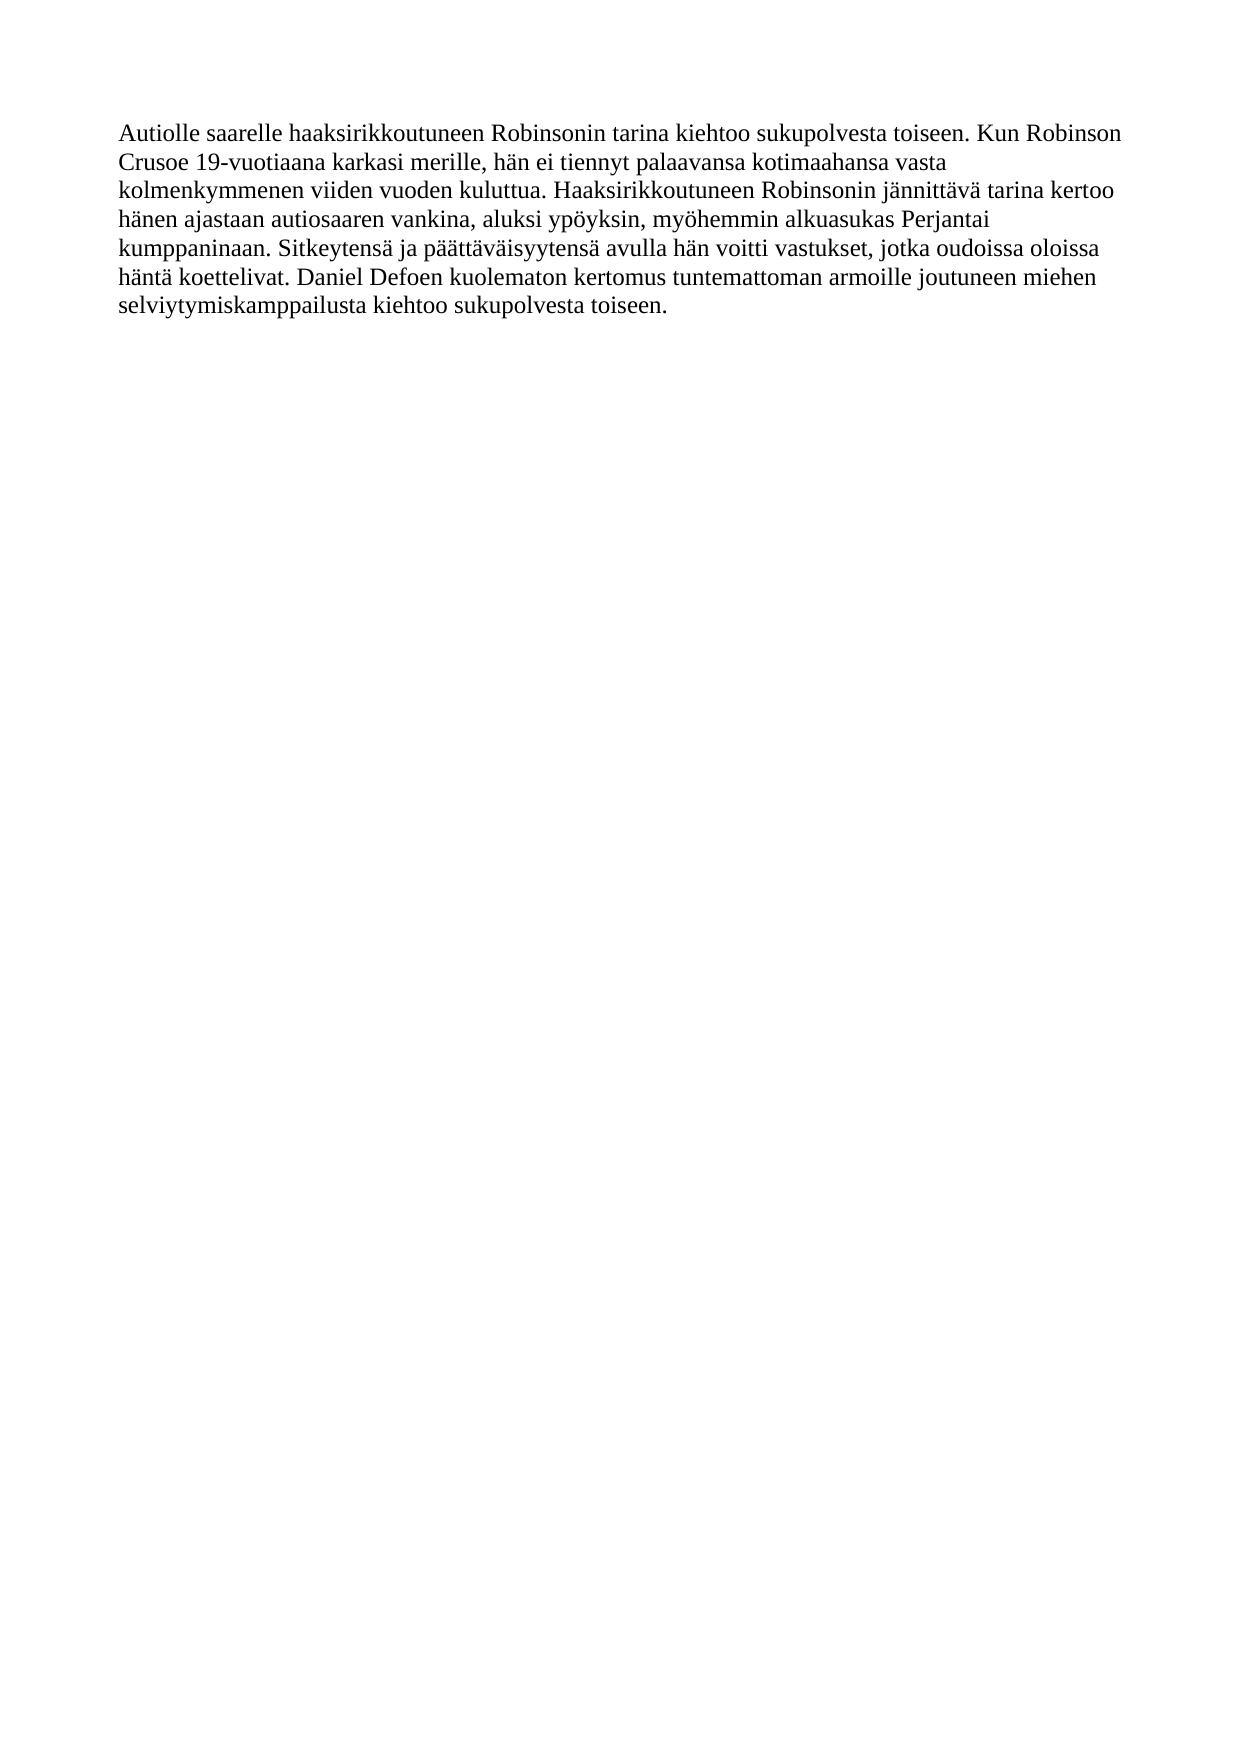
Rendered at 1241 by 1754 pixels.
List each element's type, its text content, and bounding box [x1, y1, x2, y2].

text Autiolle saarelle haaksirikkoutuneen Robinsonin tarina kiehtoo sukupolvesta toiseen. Kun Robinson Crusoe 19-vuotiaana karkasi merille, hän ei tiennyt palaavansa kotimaahansa vasta kolmenkymmenen viiden vuoden kuluttua. Haaksirikkoutuneen Robinsonin jännittävä tarina kertoo hänen ajastaan autiosaaren vankina, aluksi ypöyksin, myöhemmin alkuasukas Perjantai kumppaninaan. Sitkeytensä ja päättäväisyytensä avulla hän voitti vastukset, jotka oudoissa oloissa häntä koettelivat. Daniel Defoen kuolematon kertomus tuntemattoman armoille joutuneen miehen selviytymiskamppailusta kiehtoo sukupolvesta toiseen. [118, 118, 1122, 319]
